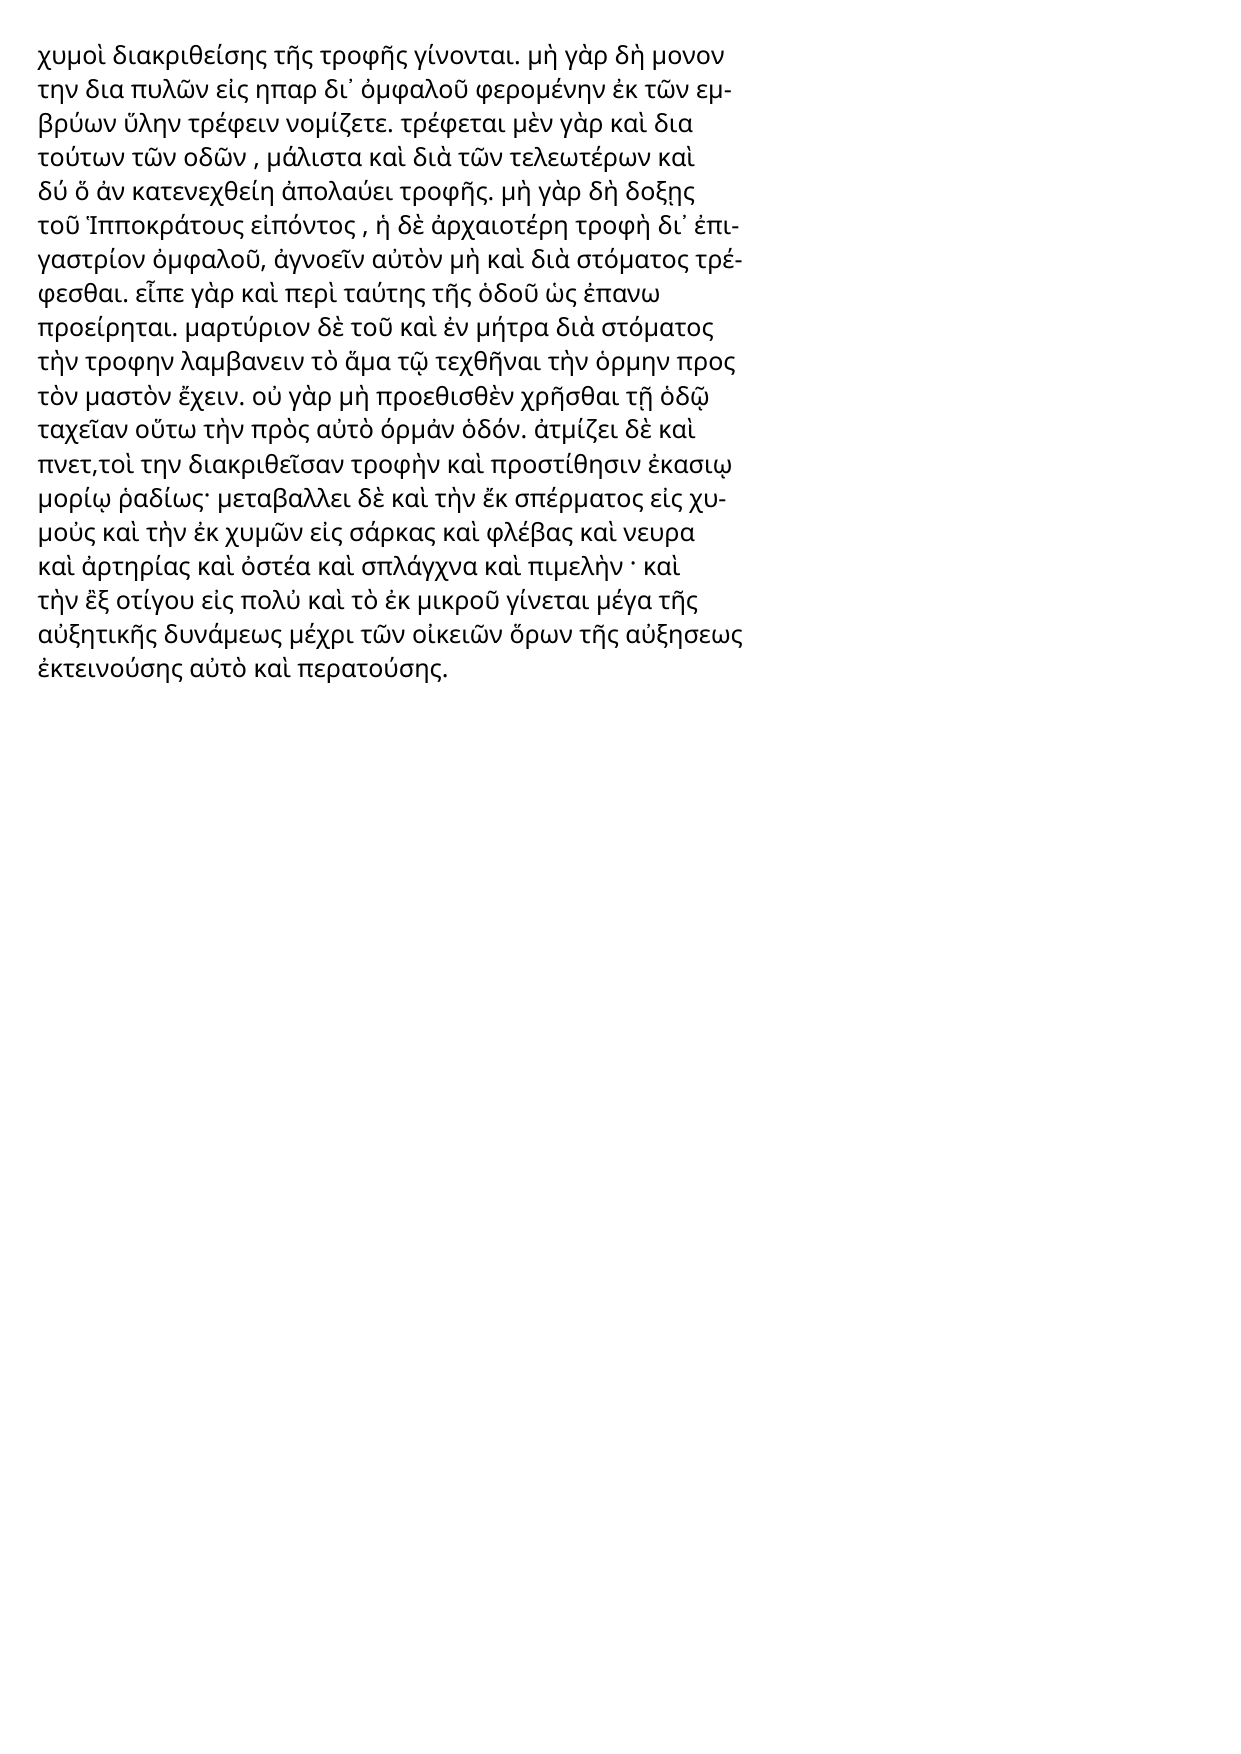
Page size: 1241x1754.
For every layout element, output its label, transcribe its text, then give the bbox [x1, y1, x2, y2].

text χυμοὶ διακριθείσης τῆς τροφῆς γίνονται. μὴ γὰρ δὴ μονον την δια πυλῶν εἰς ηπαρ δι᾽ ὀμφαλοῦ φερομένην ἐκ τῶν εμ- βρύων ὕλην τρέφειν νομίζετε. τρέφεται μὲν γὰρ καὶ δια τούτων τῶν οδῶν , μάλιστα καὶ διὰ τῶν τελεωτέρων καὶ δύ ὅ ἀν κατενεχθείη ἀπολαύει τροφῆς. μὴ γὰρ δὴ δοξῃς τοῦ Ἱπποκράτους εἰπόντος , ἡ δὲ ἀρχαιοτέρη τροφὴ δι᾽ ἐπι- γαστρίον ὀμφαλοῦ, ἀγνοεῖν αὐτὸν μὴ καὶ διὰ στόματος τρέ- φεσθαι. εἶπε γὰρ καὶ περὶ ταύτης τῆς ὁδοῦ ὡς ἐπανω προείρηται. μαρτύριον δὲ τοῦ καὶ ἐν μήτρα διὰ στόματος τὴν τροφην λαμβανειν τὸ ἅμα τῷ τεχθῆναι τὴν ὁρμην προς τὸν μαστὸν ἔχειν. οὐ γὰρ μὴ προεθισθὲν χρῆσθαι τῇ ὁδῷ ταχεῖαν οὕτω τὴν πρὸς αὐτὸ όρμἀν ὁδόν. ἀτμίζει δὲ καὶ πνετ,τοὶ την διακριθεῖσαν τροφὴν καὶ προστίθησιν ἐκασιῳ μορίῳ ῥαδίως· μεταβαλλει δὲ καὶ τὴν ἔκ σπέρματος εἰς χυ- μοὐς καὶ τὴν ἐκ χυμῶν εἰς σάρκας καὶ φλέβας καὶ νευρα καὶ ἀρτηρίας καὶ ὀστέα καὶ σπλάγχνα καὶ πιμελὴν · καὶ τὴν ἒξ οτίγου εἰς πολὐ καὶ τὸ ἐκ μικροῦ γίνεται μέγα τῆς αὐξητικῆς δυνάμεως μέχρι τῶν οἰκειῶν ὅρων τῆς αὐξησεως ἐκτεινούσης αὐτὸ καὶ περατούσης. [37, 37, 1203, 685]
